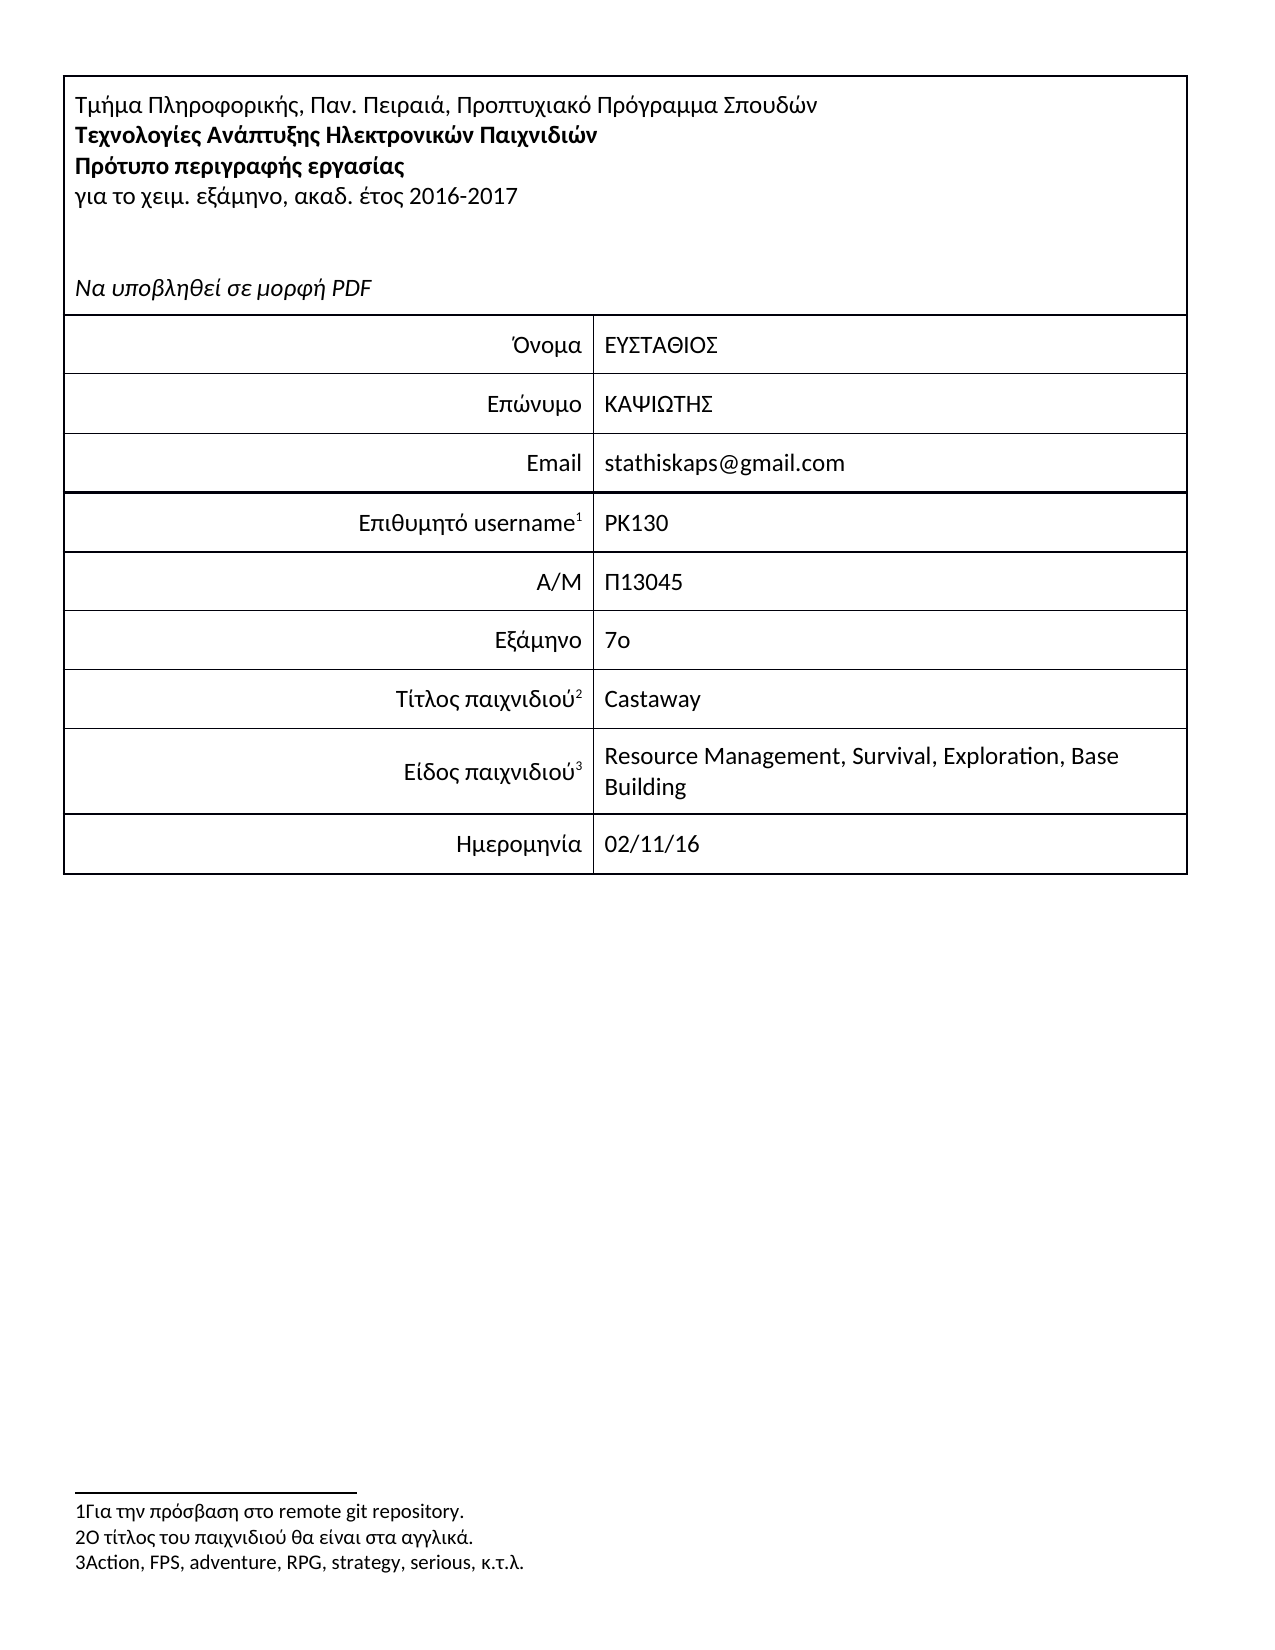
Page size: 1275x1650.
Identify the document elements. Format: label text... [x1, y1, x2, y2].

table_cell Resource Management, Survival, Exploration, Base Building [594, 729, 1186, 813]
table_cell Είδος παιχνιδιού [65, 729, 593, 813]
table_cell Email [65, 434, 593, 491]
table_cell 02/11/16 [594, 815, 1186, 872]
table_cell Τίτλος παιχνιδιού [65, 670, 593, 728]
table_cell Castaway [594, 670, 1186, 728]
table_cell Επώνυμο [65, 374, 593, 432]
table_cell Επιθυμητό username [65, 494, 593, 551]
table_cell Ημερομηνία [65, 815, 593, 872]
table_header Τμήμα Πληροφορικής, Παν. Πειραιά, Προπτυχιακό Πρόγραμμα Σπουδών Τεχνολογίες Ανάπτυξης Ηλεκτρονικών Παιχνιδιών Πρότυπο περιγραφής εργασίας για το χειμ. εξάμηνο, ακαδ. έτος 2016-2017 Να υποβληθεί σε μορφή PDF [65, 77, 1186, 314]
table_cell Εξάμηνο [65, 611, 593, 669]
table_cell 7ο [594, 611, 1186, 669]
table_cell Όνομα [65, 316, 593, 373]
table_cell stathiskaps@gmail.com [594, 434, 1186, 491]
table_cell Α/Μ [65, 553, 593, 609]
table_cell ΕΥΣΤΑΘΙΟΣ [594, 316, 1186, 373]
table_cell Π13045 [594, 553, 1186, 609]
table_cell ΚΑΨΙΩΤΗΣ [594, 374, 1186, 432]
table_cell PK130 [594, 494, 1186, 551]
